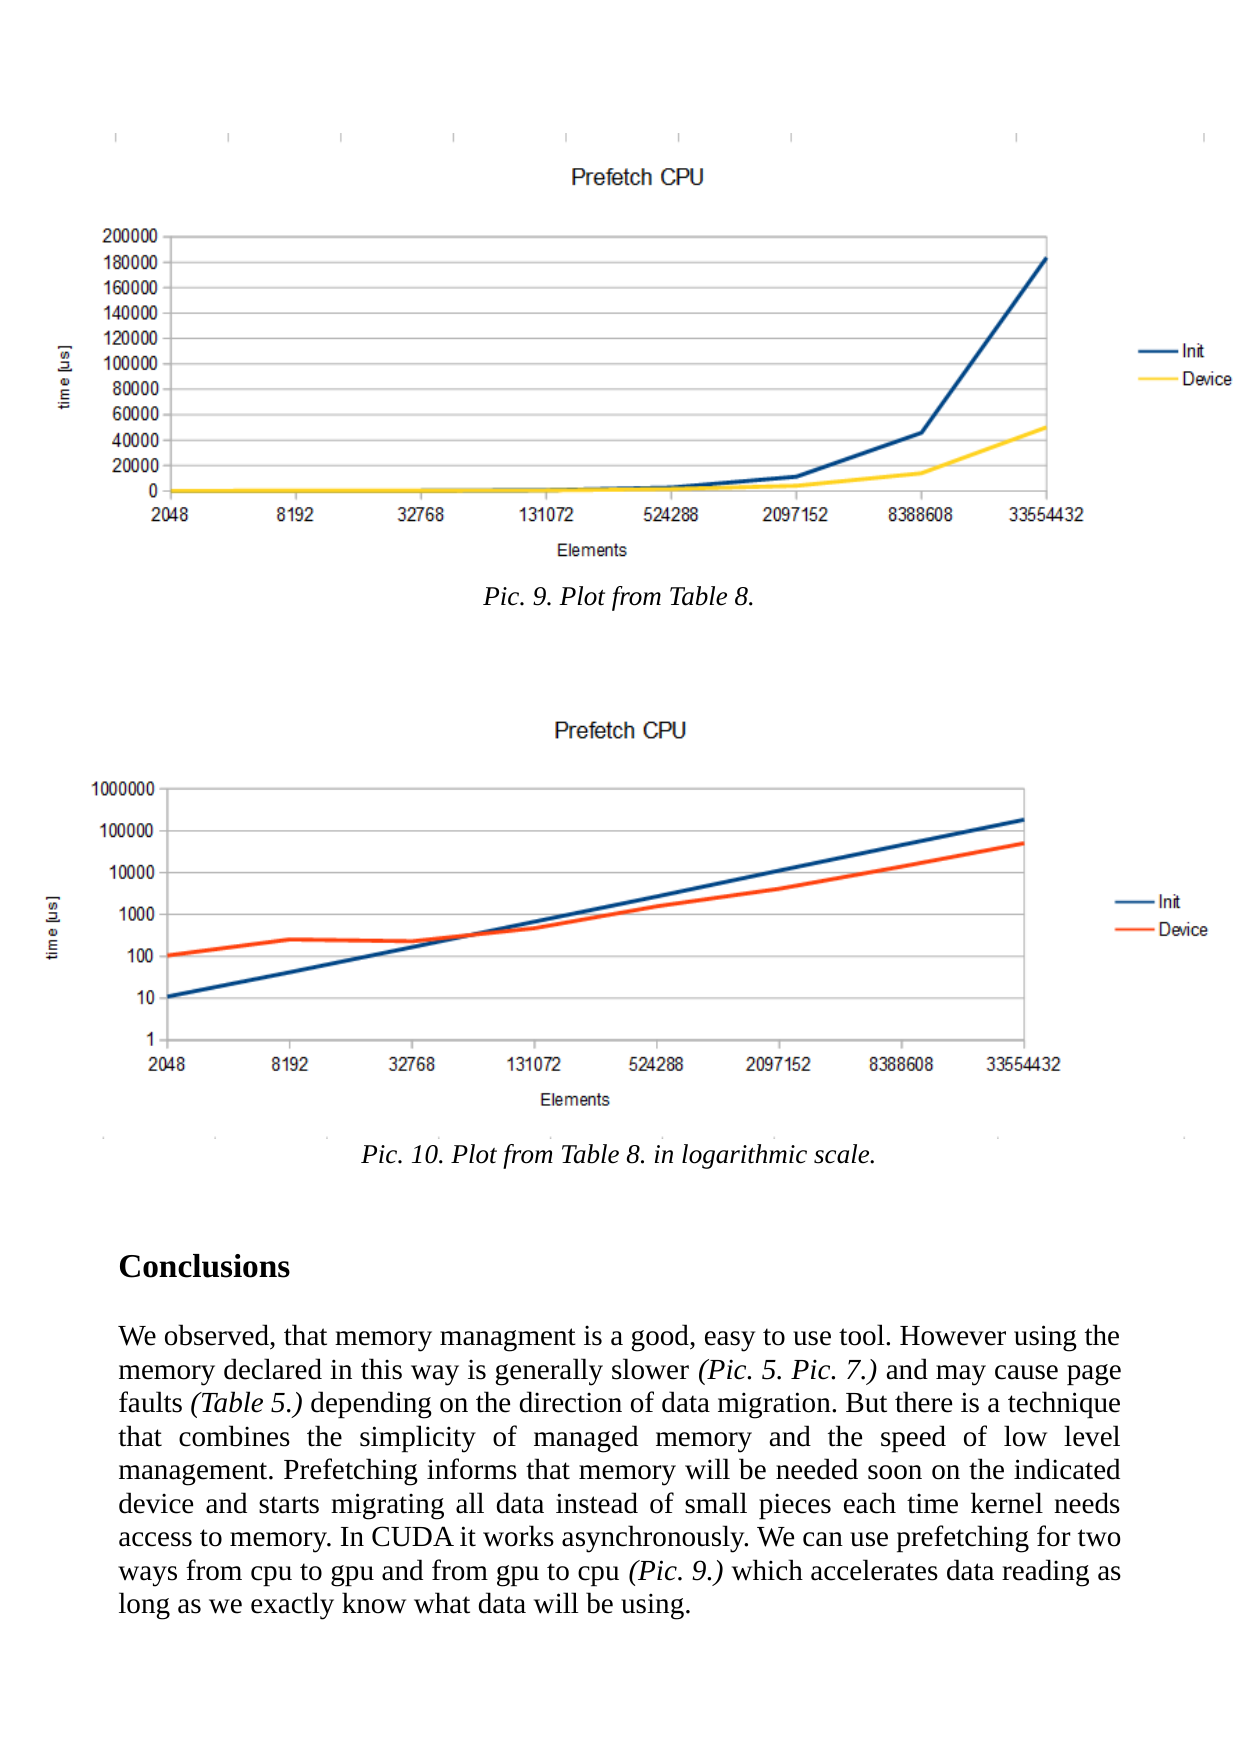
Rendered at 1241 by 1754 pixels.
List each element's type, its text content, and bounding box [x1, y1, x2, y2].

text [118, 673, 1122, 701]
text Pic. 10. Plot from Table 8. in logarithmic scale. [118, 1139, 1122, 1170]
text Conclusions [118, 1246, 1122, 1285]
text Pic. 9. Plot from Table 8. [118, 581, 1122, 611]
text [118, 118, 1122, 133]
text We observed, that memory managment is a good, easy to use tool. However using the memory declared in this way is generally slower (Pic. 5. Pic. 7.) and may cause page faults (Table 5.) depending on the direction of data migration. But there is a technique that combines the simplicity of managed memory and the speed of low level management. Prefetching informs that memory will be needed soon on the indicated device and starts migrating all data instead of small pieces each time kernel needs access to memory. In CUDA it works asynchronously. We can use prefetching for two ways from cpu to gpu and from gpu to cpu (Pic. 9.) which accelerates data reading as long as we exactly know what data will be using. [118, 1318, 1122, 1620]
